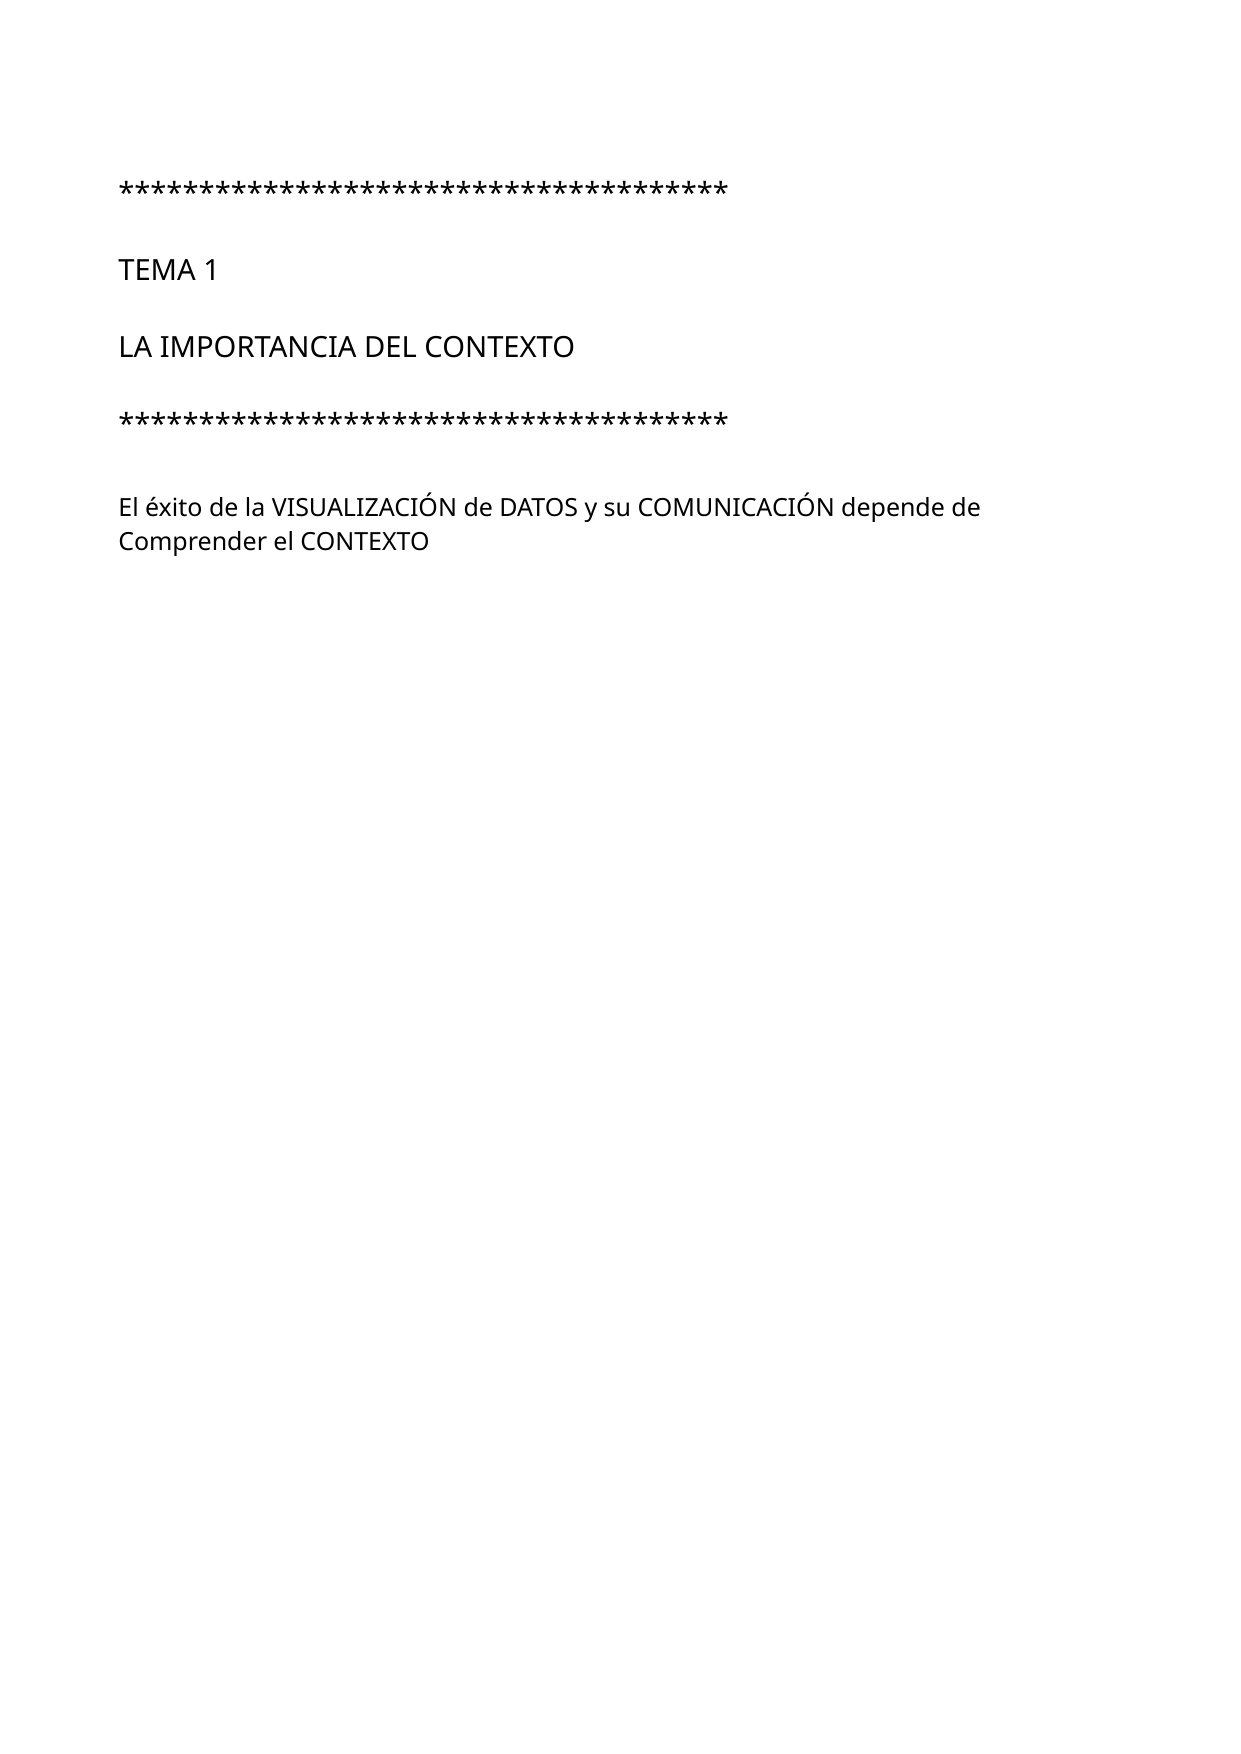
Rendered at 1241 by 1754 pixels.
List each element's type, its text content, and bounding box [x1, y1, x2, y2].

subtitle ************************************** [118, 172, 1122, 212]
subtitle LA IMPORTANCIA DEL CONTEXTO [118, 326, 1122, 366]
text El éxito de la VISUALIZACIÓN de DATOS y su COMUNICACIÓN depende de Comprender el CONTEXTO [118, 490, 1122, 558]
subtitle TEMA 1 [118, 249, 1122, 289]
subtitle ************************************** [118, 403, 1122, 443]
